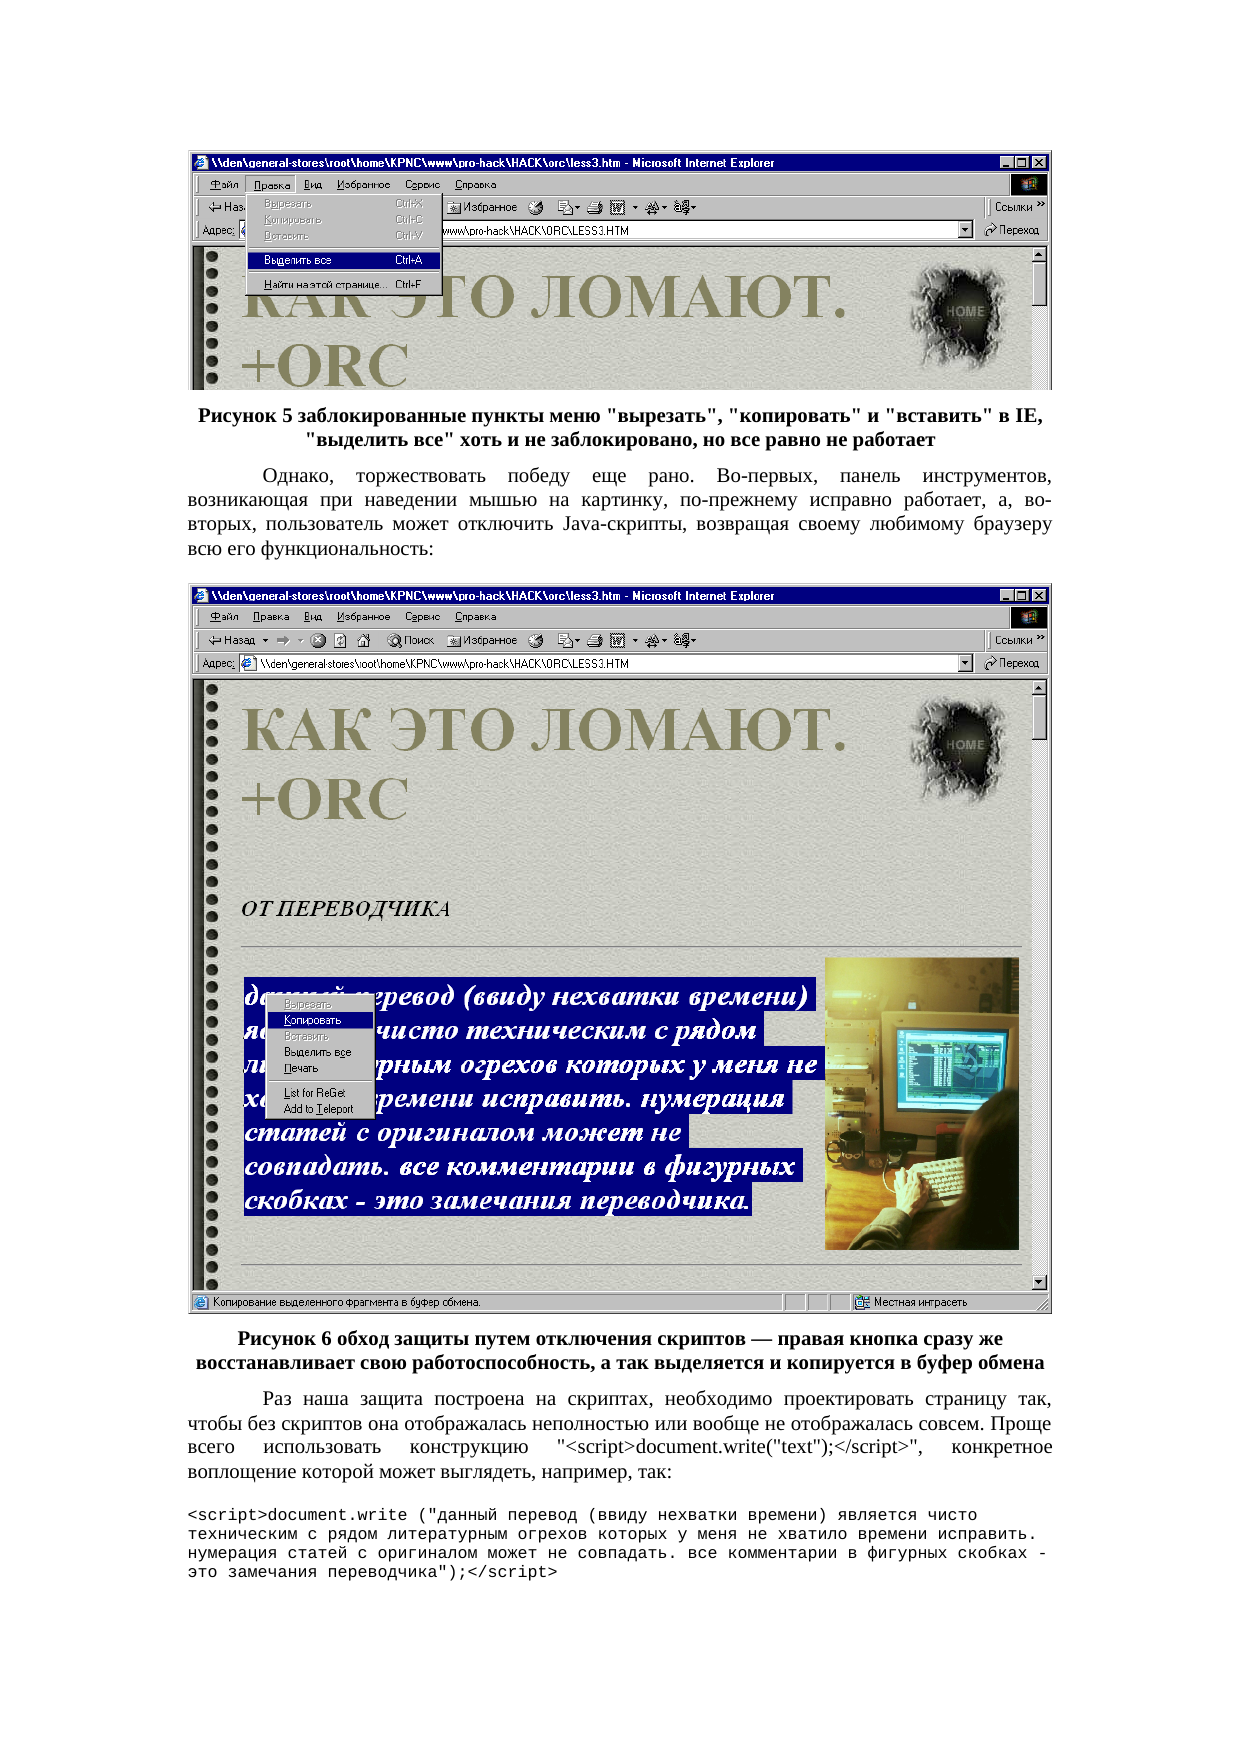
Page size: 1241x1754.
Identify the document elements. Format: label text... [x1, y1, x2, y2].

text Рисунок 5 заблокированные пункты меню "вырезать", "копировать" и "вставить" в IE, "выделить все" хоть и не заблокировано, но все равно не работает [187, 403, 1053, 451]
text <script>document.write ("данный перевод (ввиду нехватки времени) является чисто техническим с рядом литературным огрехов которых у меня не хватило времени исправить. нумерация статей с оригиналом может не совпадать. все комментарии в фигурных скобках - это замечания переводчика");</script> [187, 1507, 1053, 1582]
text Рисунок 6 обход защиты путем отключения скриптов — правая кнопка сразу же восстанавливает свою работоспособность, а так выделяется и копируется в буфер обмена [187, 1326, 1053, 1374]
text Однако, торжествовать победу еще рано. Во-первых, панель инструментов, возникающая при наведении мышью на картинку, по-прежнему исправно работает, а, во-вторых, пользователь может отключить Java-скрипты, возвращая своему любимому браузеру всю его функциональность: [187, 463, 1053, 559]
text Раз наша защита построена на скриптах, необходимо проектировать страницу так, чтобы без скриптов она отображалась неполностью или вообще не отображалась совсем. Проще всего использовать конструкцию "<script>document.write("text");</script>", конкретное воплощение которой может выглядеть, например, так: [187, 1386, 1053, 1483]
picture [188, 583, 1052, 1314]
picture [188, 150, 1052, 390]
